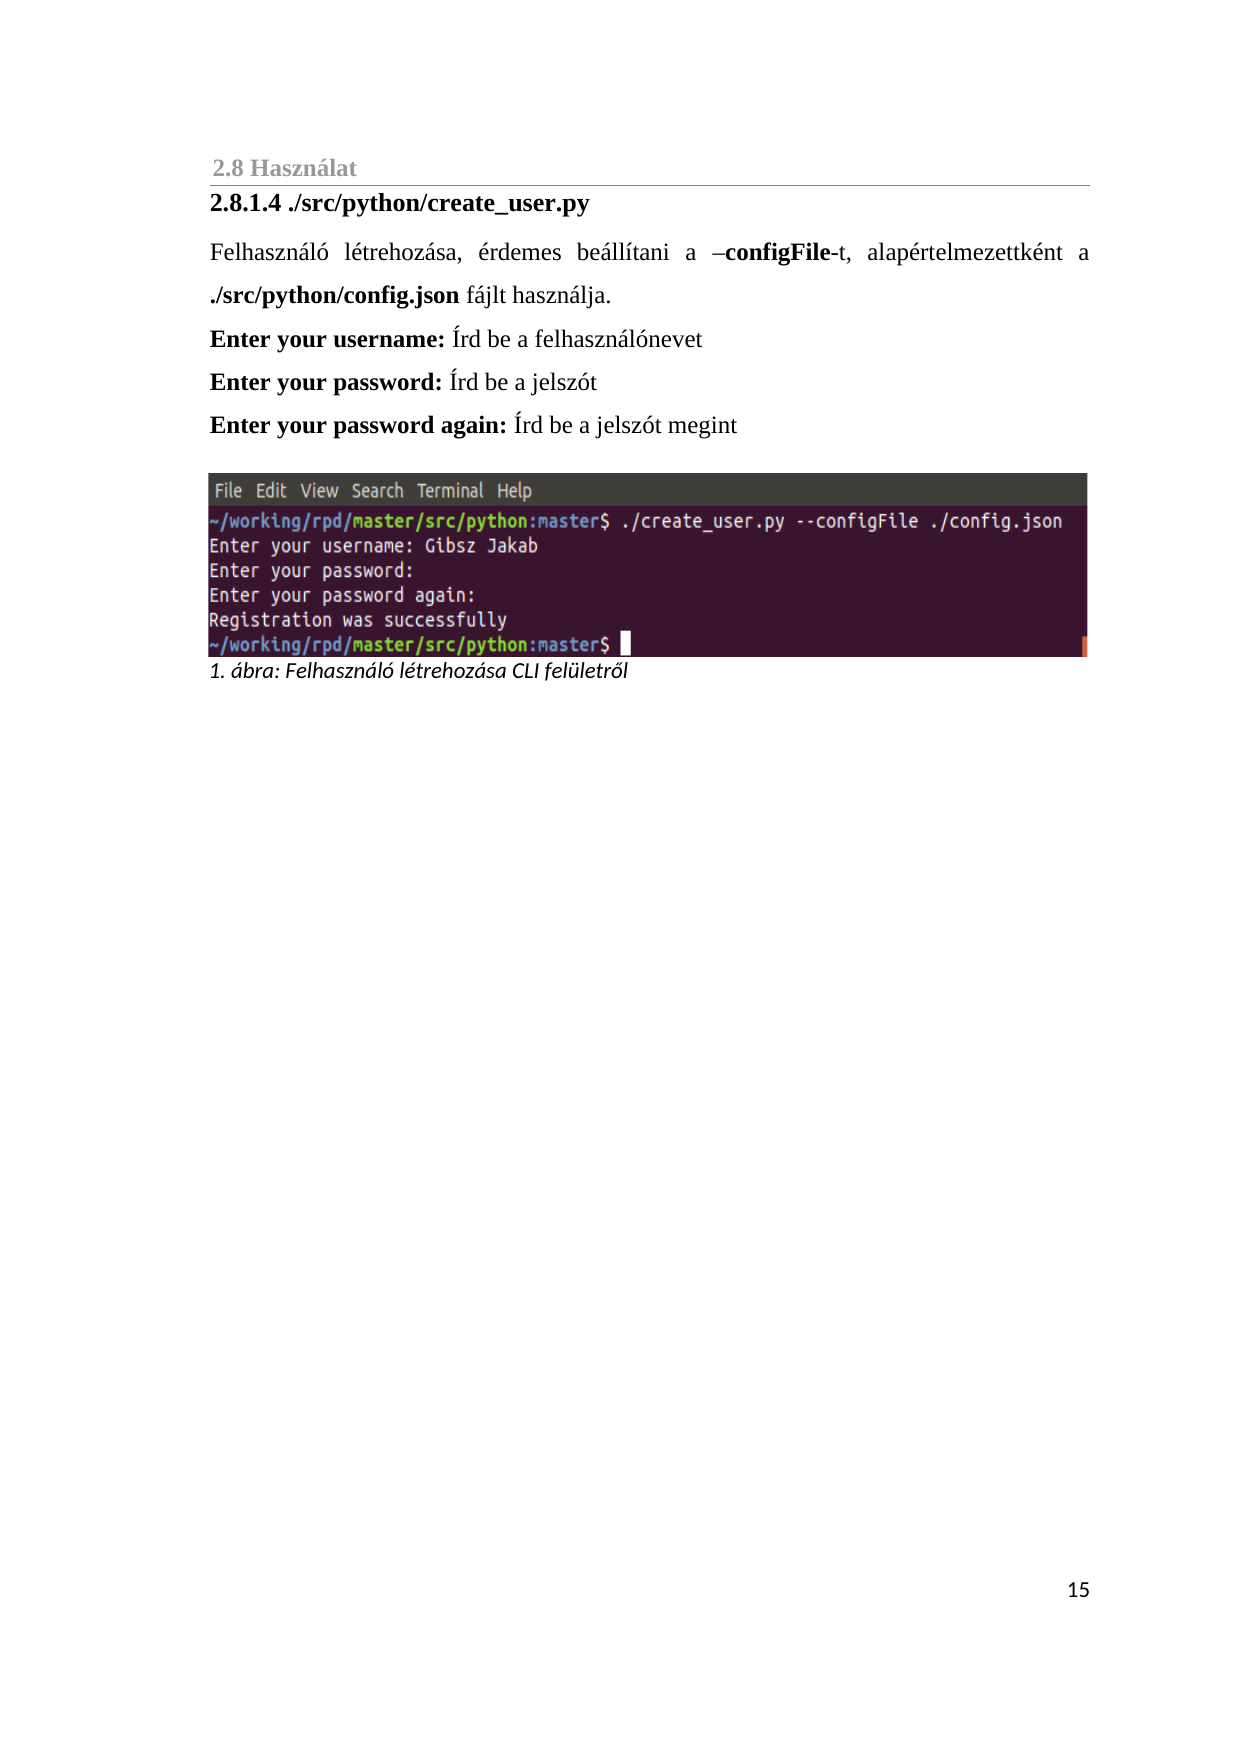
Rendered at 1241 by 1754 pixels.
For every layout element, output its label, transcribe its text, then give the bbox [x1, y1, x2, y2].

text [208, 461, 1087, 473]
text Enter your username: Írd be a felhasználónevet [209, 324, 1090, 352]
text Enter your password again: Írd be a jelszót megint [209, 410, 1090, 439]
picture [208, 473, 1088, 657]
text Enter your password: Írd be a jelszót [209, 367, 1090, 396]
text Felhasználó létrehozása, érdemes beállítani a –configFile-t, alapértelmezettként a ./src/python/config.json fájlt használja. [209, 237, 1090, 309]
subtitle ./src/python/create_user.py [209, 187, 1090, 217]
text 1. ábra: Felhasználó létrehozása CLI felületről [208, 657, 1087, 684]
